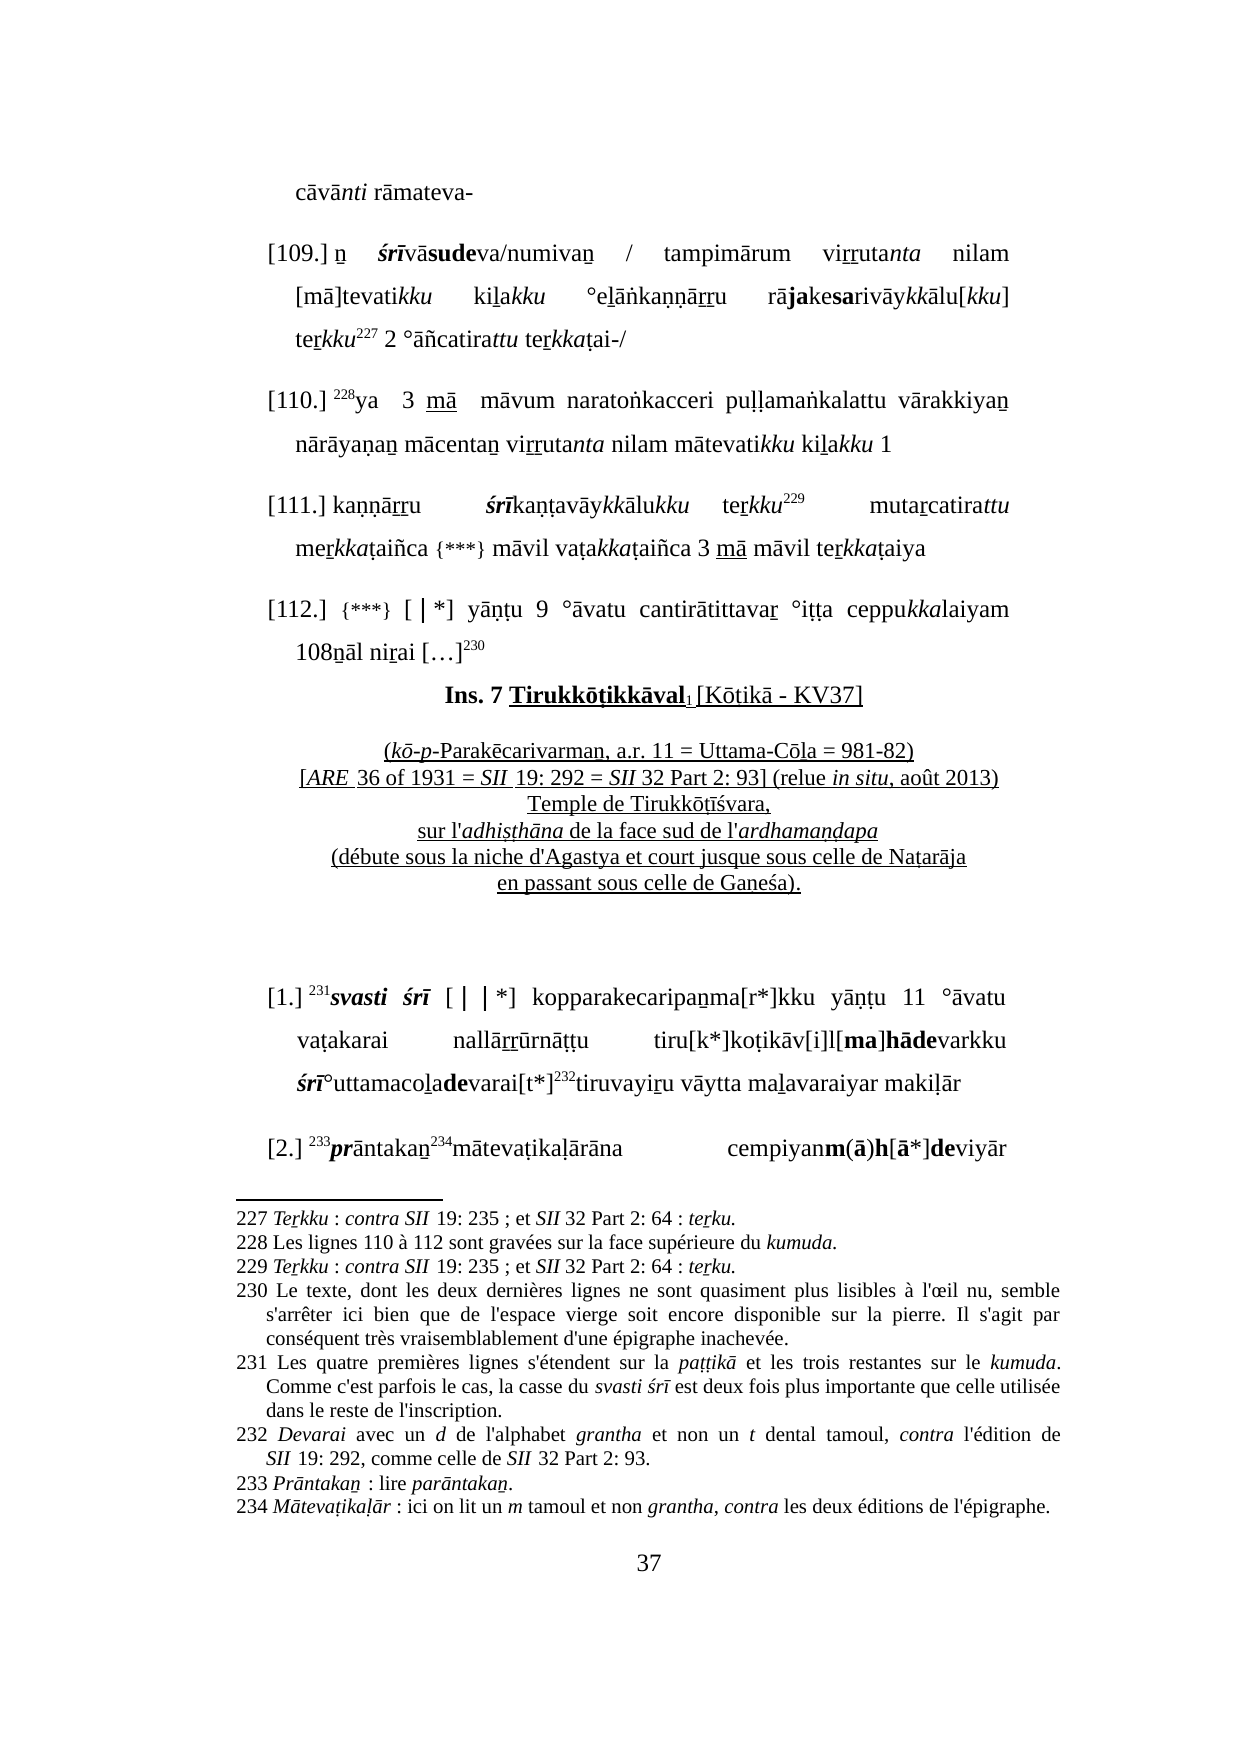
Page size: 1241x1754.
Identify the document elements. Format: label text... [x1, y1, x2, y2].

text Prāntakaṉ : lire parāntakaṉ. [236, 1470, 1061, 1494]
text Les quatre premières lignes s'étendent sur la paṭṭikā et les trois restantes sur le kumuda. Comme c'est parfois le cas, la casse du svasti śrī est deux fois plus importante que celle utilisée dans le reste de l'inscription. [236, 1350, 1061, 1422]
text [111.] kaṇṇāṟṟu śrīkaṇṭavāykkālukku teṟkku mutaṟcatirattu meṟkkaṭaiñca {***} māvil vaṭakkaṭaiñca 3 mā māvil teṟkkaṭaiya [267, 490, 1009, 562]
text sur l'adhiṣṭhāna de la face sud de l'ardhamaṇḍapa [265, 817, 1033, 843]
text [ARE 36 of 1931 = SII 19: 292 = SII 32 Part 2: 93] (relue in situ, août 2013) [265, 764, 1033, 790]
text Mātevaṭikaḷār : ici on lit un m tamoul et non grantha, contra les deux éditions de l'épigraphe. [236, 1494, 1061, 1518]
text Ins. 7 Tirukkōṭikkāval1 [Kōṭikā - KV37] [252, 680, 1061, 709]
text en passant sous celle de Gaṇeśa). [265, 869, 1033, 896]
text [1.] svasti śrī [❘❘*] kopparakecaripaṉma[r*]kku yāṇṭu 11 °āvatu vaṭakarai nallāṟṟūrnāṭṭu tiru[k*]koṭikāv[i]l[ma]hādevarkku śrī°uttamacoḻadevarai[t*]tiruvayiṟu vāytta maḻavaraiyar makiḷār [267, 982, 1006, 1097]
text [112.] {***} [❘*] yāṇṭu 9 °āvatu cantirātittavaṟ °iṭṭa ceppukkalaiyam 108ṉāl niṟai […] [267, 594, 1009, 666]
text (débute sous la niche d'Agastya et court jusque sous celle de Naṭarāja [265, 843, 1033, 869]
text Le texte, dont les deux dernières lignes ne sont quasiment plus lisibles à l'œil nu, semble s'arrêter ici bien que de l'espace vierge soit encore disponible sur la pierre. Il s'agit par conséquent très vraisemblablement d'une épigraphe inachevée. [236, 1278, 1061, 1350]
text Teṟkku : contra SII 19: 235 ; et SII 32 Part 2: 64 : teṟku. [236, 1254, 1061, 1278]
text cāvānti rāmateva- [267, 177, 1009, 206]
text Teṟkku : contra SII 19: 235 ; et SII 32 Part 2: 64 : teṟku. [236, 1206, 1061, 1230]
text (kō-p-Parakēcarivarmaṉ, a.r. 11 = Uttama-Cōḻa = 981-82) [265, 738, 1033, 764]
text [109.] ṉ śrīvāsudeva/numivaṉ / tampimārum viṟṟutanta nilam [mā]tevatikku kiḻakku °eḻāṅkaṇṇāṟṟu rājakesarivāykkālu[kku] teṟkku 2 °āñcatirattu teṟkkaṭai-/ [267, 238, 1009, 353]
text Les lignes 110 à 112 sont gravées sur la face supérieure du kumuda. [236, 1230, 1061, 1254]
text [110.] ya 3 mā māvum naratoṅkacceri puḷḷamaṅkalattu vārakkiyaṉ nārāyaṇaṉ mācentaṉ viṟṟutanta nilam mātevatikku kiḻakku 1 [267, 386, 1009, 457]
text Temple de Tirukkōṭīśvara, [265, 790, 1033, 817]
text Devarai avec un d de l'alphabet grantha et non un t dental tamoul, contra l'édition de SII 19: 292, comme celle de SII 32 Part 2: 93. [236, 1422, 1061, 1470]
text [2.] prāntakaṉmātevaṭikaḷārāna cempiyanm(ā)h[ā*]deviyār [267, 1133, 1006, 1162]
